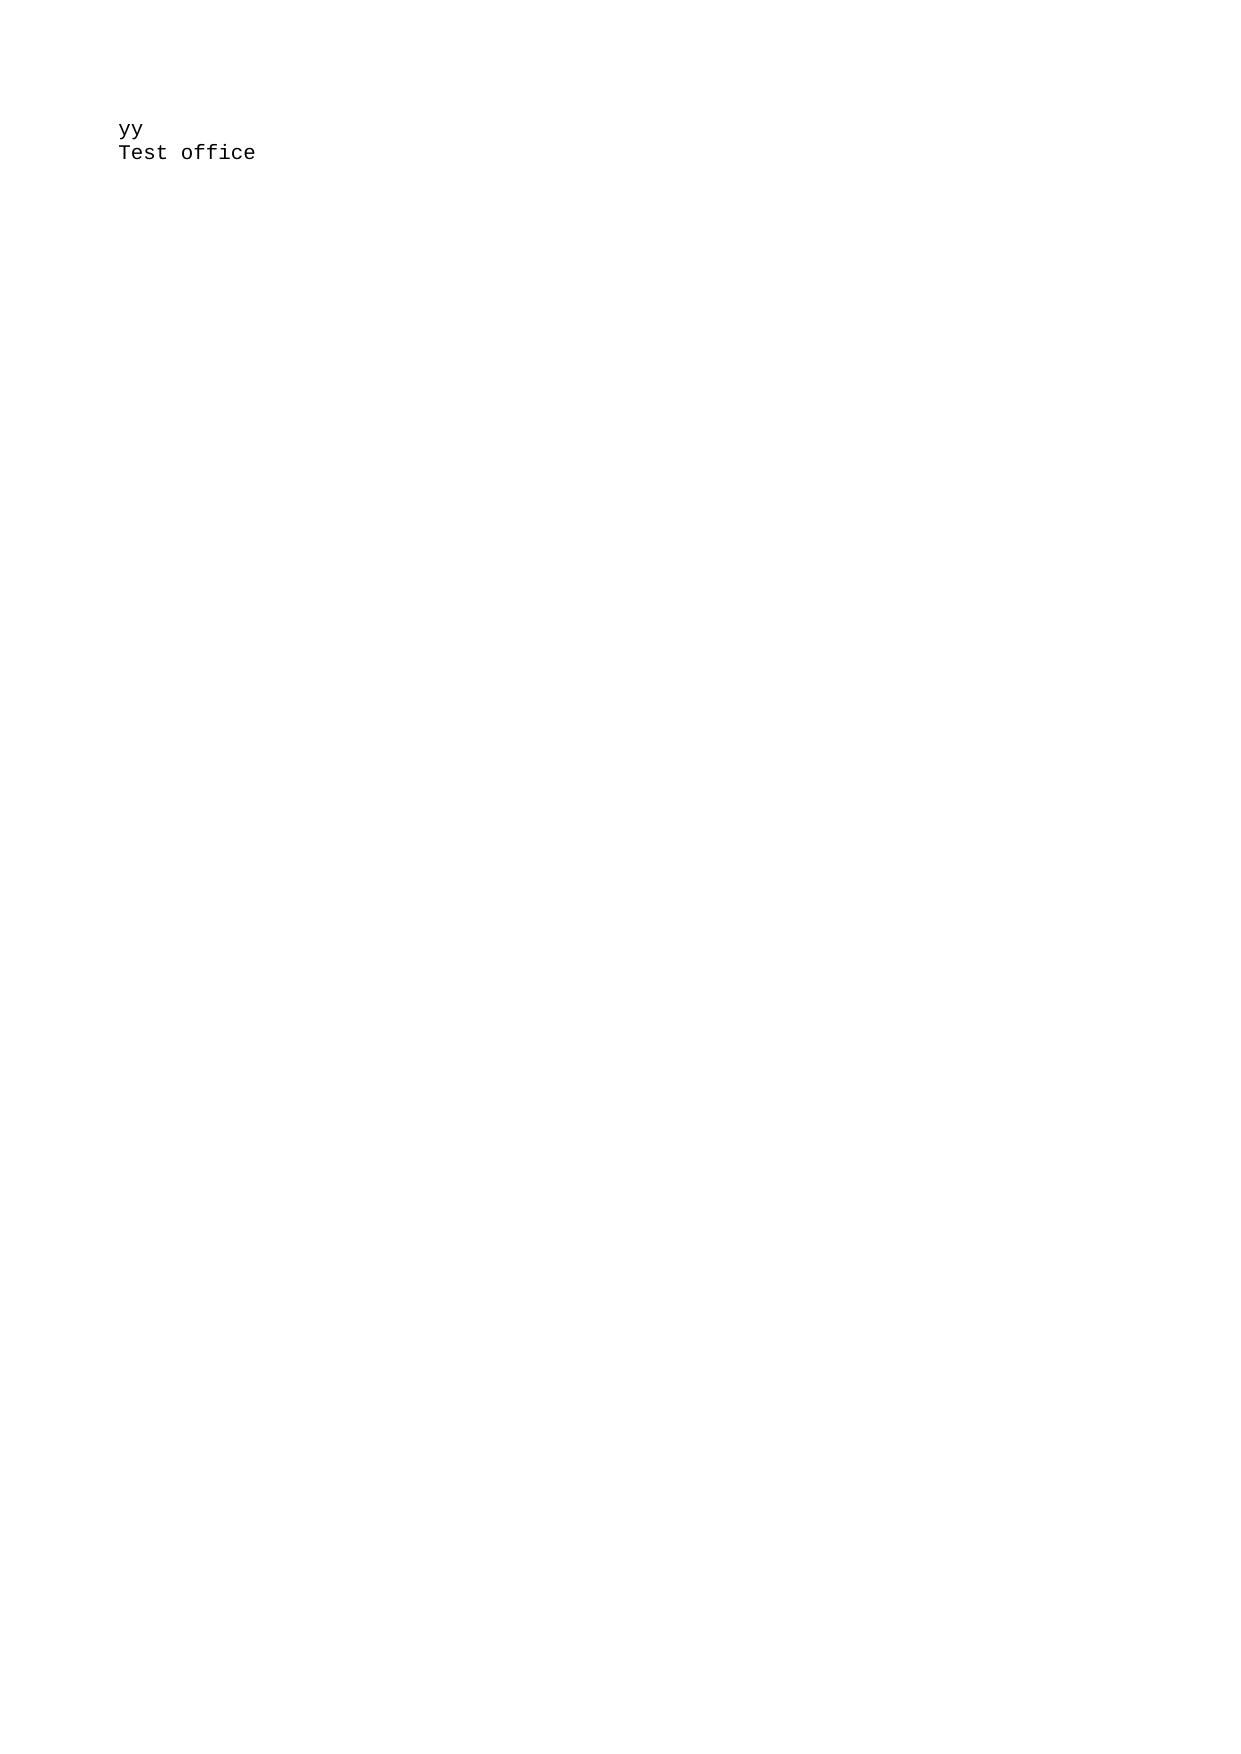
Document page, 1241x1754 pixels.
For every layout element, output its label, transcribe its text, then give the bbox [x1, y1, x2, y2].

text yy [118, 118, 1122, 142]
text Test office [118, 142, 1122, 165]
